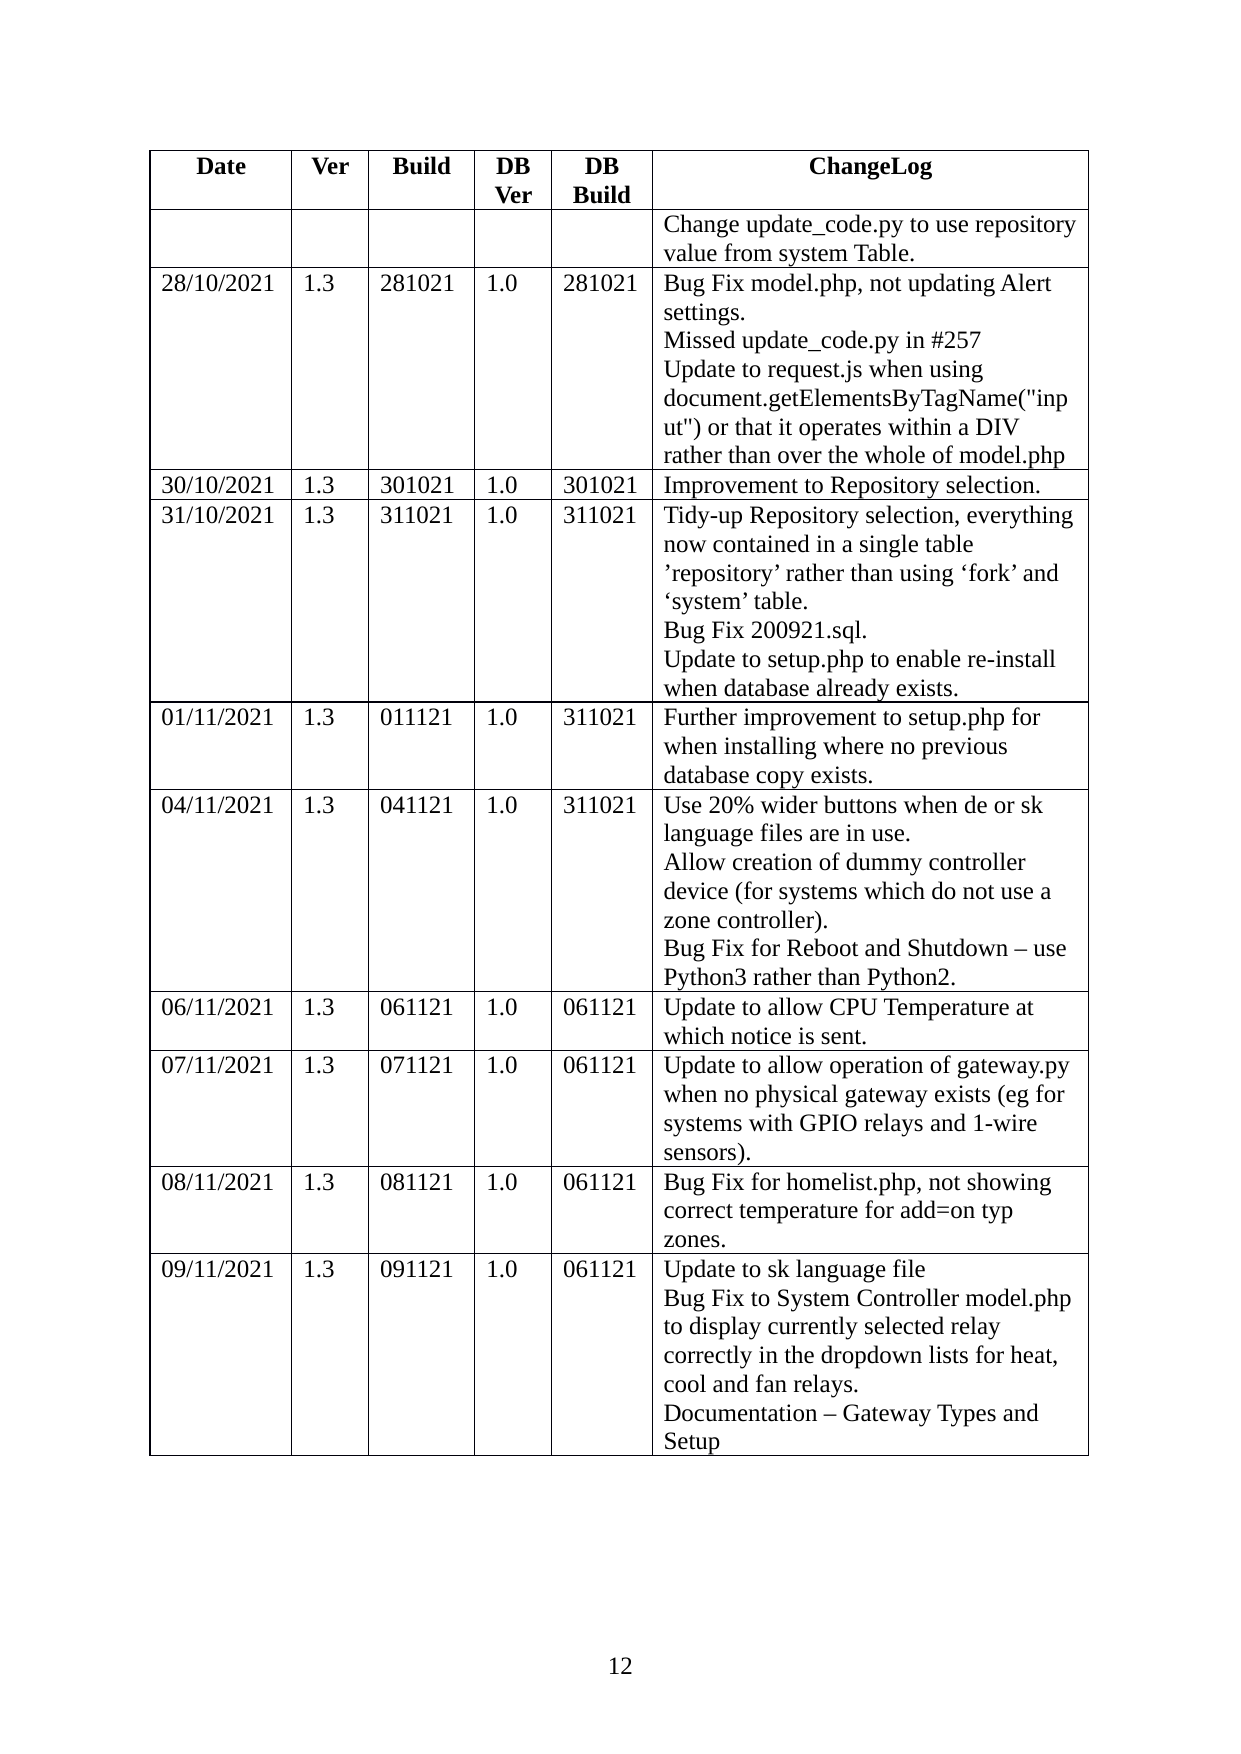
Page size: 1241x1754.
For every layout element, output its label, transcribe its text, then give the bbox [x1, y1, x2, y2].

table_cell 311021 [552, 703, 652, 789]
table_cell 06/11/2021 [151, 992, 291, 1049]
table_cell 1.3 [292, 1254, 368, 1455]
table_cell 31/10/2021 [151, 500, 291, 701]
table_cell 1.0 [475, 1254, 551, 1455]
table_header Date [151, 151, 291, 208]
table_cell 281021 [369, 268, 474, 469]
table_cell 1.0 [475, 1051, 551, 1166]
table_cell 011121 [369, 703, 474, 789]
table_cell Update to sk language file Bug Fix to System Controller model.php to display currently selected relay correctly in the dropdown lists for heat, cool and fan relays. Documentation – Gateway Types and Setup [653, 1254, 1088, 1455]
table_cell 311021 [552, 790, 652, 991]
table_header Ver [292, 151, 368, 208]
table_cell 311021 [369, 500, 474, 701]
table_cell 1.3 [292, 268, 368, 469]
table_cell Change update_code.py to use repository value from system Table. [653, 210, 1088, 267]
table_cell 04/11/2021 [151, 790, 291, 991]
table_cell 061121 [552, 992, 652, 1049]
table_cell 1.3 [292, 1051, 368, 1166]
table_cell Update to allow CPU Temperature at which notice is sent. [653, 992, 1088, 1049]
table_cell 1.3 [292, 790, 368, 991]
table_header ChangeLog [653, 151, 1088, 208]
table_cell 301021 [552, 470, 652, 499]
table_cell 1.3 [292, 992, 368, 1049]
table_cell 1.3 [292, 500, 368, 701]
table_cell 1.3 [292, 1167, 368, 1253]
table_cell 1.3 [292, 703, 368, 789]
table_cell 09/11/2021 [151, 1254, 291, 1455]
table_cell 061121 [552, 1254, 652, 1455]
table_cell 30/10/2021 [151, 470, 291, 499]
table_cell [292, 210, 368, 267]
table_cell 071121 [369, 1051, 474, 1166]
table_cell Improvement to Repository selection. [653, 470, 1088, 499]
table_cell Further improvement to setup.php for when installing where no previous database copy exists. [653, 703, 1088, 789]
table_cell 281021 [552, 268, 652, 469]
table_cell [475, 210, 551, 267]
table_cell 1.0 [475, 703, 551, 789]
table_cell 1.0 [475, 790, 551, 991]
table_cell Update to allow operation of gateway.py when no physical gateway exists (eg for systems with GPIO relays and 1-wire sensors). [653, 1051, 1088, 1166]
table_cell 301021 [369, 470, 474, 499]
table_cell [552, 210, 652, 267]
table_cell 08/11/2021 [151, 1167, 291, 1253]
table_cell 091121 [369, 1254, 474, 1455]
table_cell 28/10/2021 [151, 268, 291, 469]
table_cell 061121 [552, 1051, 652, 1166]
table_cell [151, 210, 291, 267]
table_cell 1.0 [475, 500, 551, 701]
table_cell 061121 [369, 992, 474, 1049]
table_cell 061121 [552, 1167, 652, 1253]
table_header DB Ver [475, 151, 551, 208]
table_header DB Build [552, 151, 652, 208]
table_cell [369, 210, 474, 267]
table_header Build [369, 151, 474, 208]
table_cell Use 20% wider buttons when de or sk language files are in use. Allow creation of dummy controller device (for systems which do not use a zone controller). Bug Fix for Reboot and Shutdown – use Python3 rather than Python2. [653, 790, 1088, 991]
table_cell Tidy-up Repository selection, everything now contained in a single table ’repository’ rather than using ‘fork’ and ‘system’ table. Bug Fix 200921.sql. Update to setup.php to enable re-install when database already exists. [653, 500, 1088, 701]
table_cell 041121 [369, 790, 474, 991]
table_cell 1.3 [292, 470, 368, 499]
table_cell 081121 [369, 1167, 474, 1253]
table_cell Bug Fix for homelist.php, not showing correct temperature for add=on typ zones. [653, 1167, 1088, 1253]
table_cell 311021 [552, 500, 652, 701]
table_cell 1.0 [475, 1167, 551, 1253]
table_cell 1.0 [475, 470, 551, 499]
table_cell 1.0 [475, 992, 551, 1049]
table_cell 1.0 [475, 268, 551, 469]
table_cell Bug Fix model.php, not updating Alert settings. Missed update_code.py in #257 Update to request.js when using document.getElementsByTagName("input") or that it operates within a DIV rather than over the whole of model.php [653, 268, 1088, 469]
table_cell 01/11/2021 [151, 703, 291, 789]
table_cell 07/11/2021 [151, 1051, 291, 1166]
